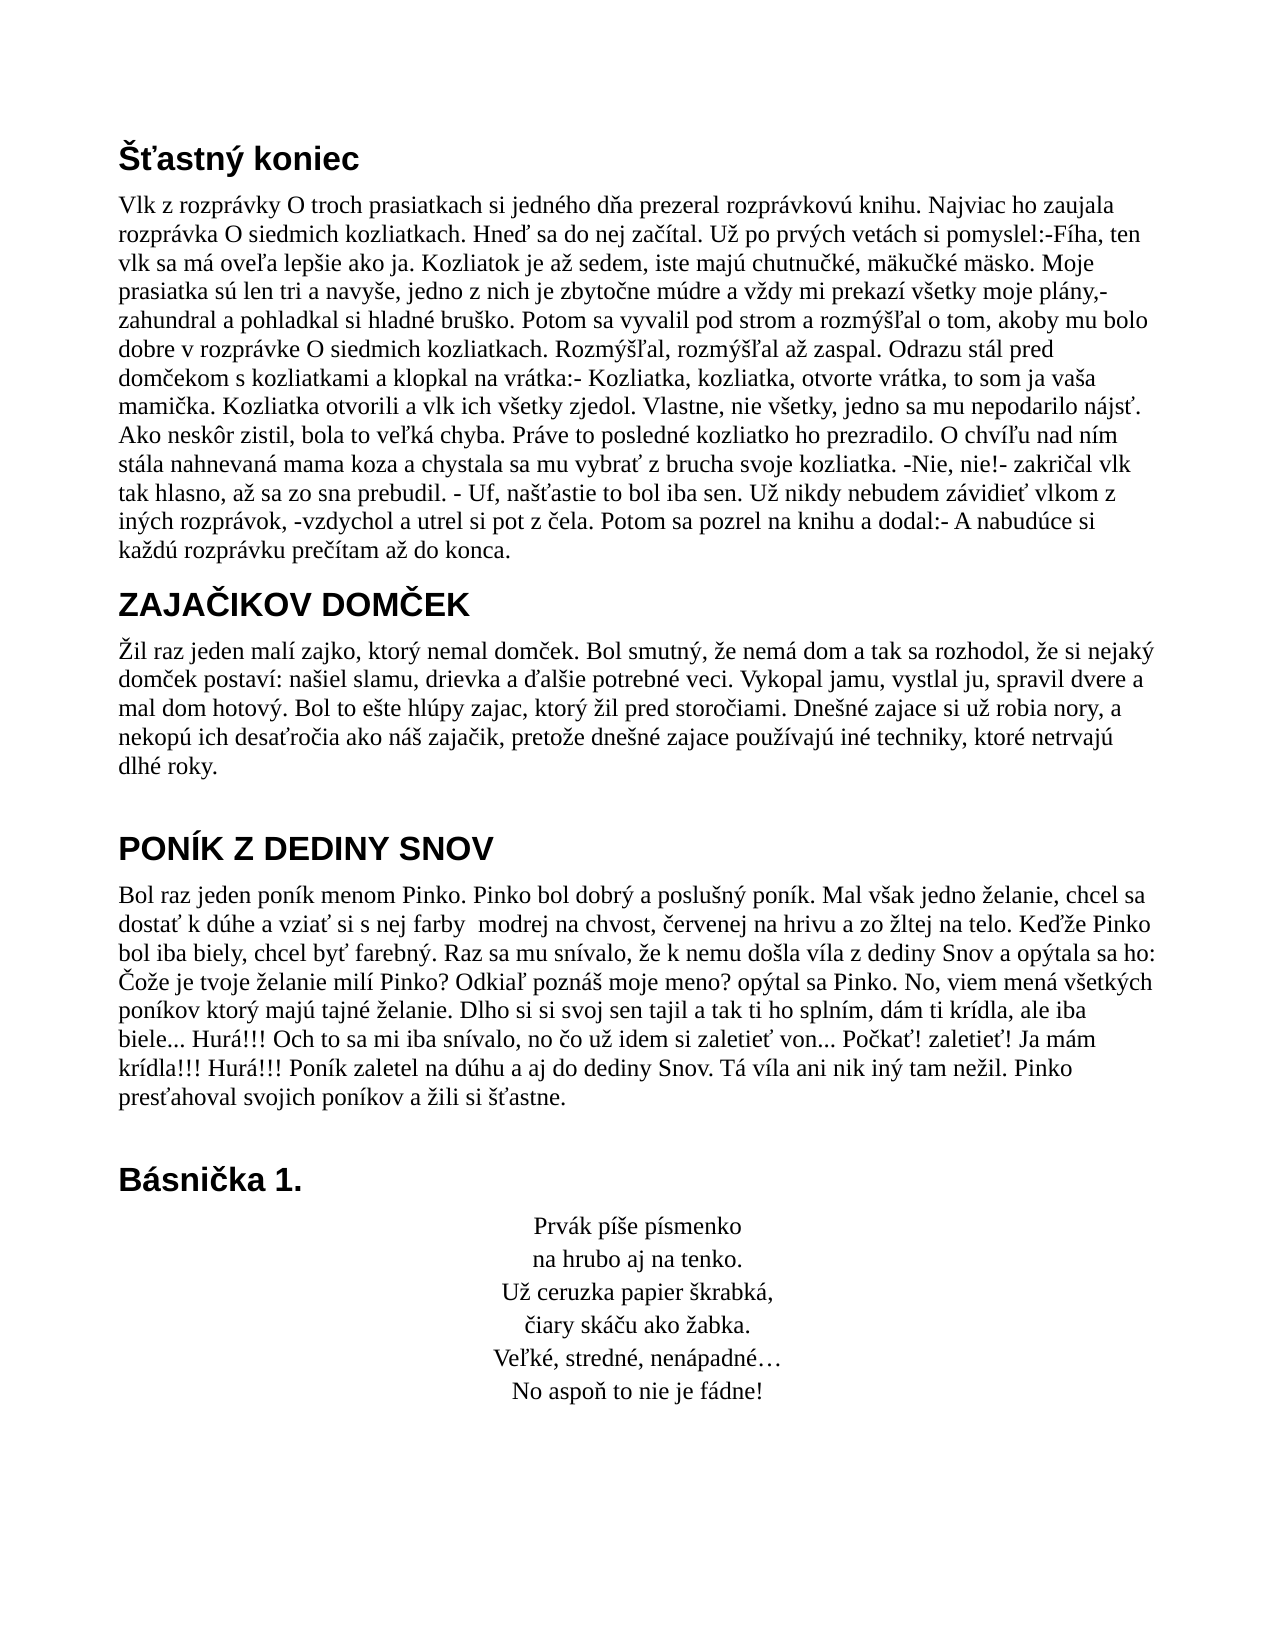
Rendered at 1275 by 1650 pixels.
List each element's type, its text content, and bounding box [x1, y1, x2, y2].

text Už ceruzka papier škrabká, [118, 1277, 1157, 1306]
subtitle Šťastný koniec [118, 139, 1157, 178]
text Bol raz jeden poník menom Pinko. Pinko bol dobrý a poslušný poník. Mal však jedno želanie, chcel sa dostať k dúhe a vziať si s nej farby modrej na chvost, červenej na hrivu a zo žltej na telo. Keďže Pinko bol iba biely, chcel byť farebný. Raz sa mu snívalo, že k nemu došla víla z dediny Snov a opýtala sa ho: Čože je tvoje želanie milí Pinko? Odkiaľ poznáš moje meno? opýtal sa Pinko. No, viem mená všetkých poníkov ktorý majú tajné želanie. Dlho si si svoj sen tajil a tak ti ho splním, dám ti krídla, ale iba biele... Hurá!!! Och to sa mi iba snívalo, no čo už idem si zaletieť von... Počkať! zaletieť! Ja mám krídla!!! Hurá!!! Poník zaletel na dúhu a aj do dediny Snov. Tá víla ani nik iný tam nežil. Pinko presťahoval svojich poníkov a žili si šťastne. [118, 880, 1157, 1110]
subtitle ZAJAČIKOV DOMČEK [118, 585, 1157, 623]
text Žil raz jeden malí zajko, ktorý nemal domček. Bol smutný, že nemá dom a tak sa rozhodol, že si nejaký domček postaví: našiel slamu, drievka a ďalšie potrebné veci. Vykopal jamu, vystlal ju, spravil dvere a mal dom hotový. Bol to ešte hlúpy zajac, ktorý žil pred storočiami. Dnešné zajace si už robia nory, a nekopú ich desaťročia ako náš zajačik, pretože dnešné zajace používajú iné techniky, ktoré netrvajú dlhé roky. [118, 636, 1157, 779]
text na hrubo aj na tenko. [118, 1244, 1157, 1273]
text Veľké, stredné, nenápadné… [118, 1343, 1157, 1372]
subtitle PONÍK Z DEDINY SNOV [118, 829, 1157, 868]
text Prvák píše písmenko [118, 1211, 1157, 1240]
text čiary skáču ako žabka. [118, 1310, 1157, 1339]
subtitle Básnička 1. [118, 1160, 1157, 1198]
text No aspoň to nie je fádne! [118, 1376, 1157, 1405]
text Vlk z rozprávky O troch prasiatkach si jedného dňa prezeral rozprávkovú knihu. Najviac ho zaujala rozprávka O siedmich kozliatkach. Hneď sa do nej začítal. Už po prvých vetách si pomyslel:-Fíha, ten vlk sa má oveľa lepšie ako ja. Kozliatok je až sedem, iste majú chutnučké, mäkučké mäsko. Moje prasiatka sú len tri a navyše, jedno z nich je zbytočne múdre a vždy mi prekazí všetky moje plány,-zahundral a pohladkal si hladné bruško. Potom sa vyvalil pod strom a rozmýšľal o tom, akoby mu bolo dobre v rozprávke O siedmich kozliatkach. Rozmýšľal, rozmýšľal až zaspal. Odrazu stál pred domčekom s kozliatkami a klopkal na vrátka:- Kozliatka, kozliatka, otvorte vrátka, to som ja vaša mamička. Kozliatka otvorili a vlk ich všetky zjedol. Vlastne, nie všetky, jedno sa mu nepodarilo nájsť. Ako neskôr zistil, bola to veľká chyba. Práve to posledné kozliatko ho prezradilo. O chvíľu nad ním stála nahnevaná mama koza a chystala sa mu vybrať z brucha svoje kozliatka. -Nie, nie!- zakričal vlk tak hlasno, až sa zo sna prebudil. - Uf, našťastie to bol iba sen. Už nikdy nebudem závidieť vlkom z iných rozprávok, -vzdychol a utrel si pot z čela. Potom sa pozrel na knihu a dodal:- A nabudúce si každú rozprávku prečítam až do konca. [118, 190, 1157, 564]
